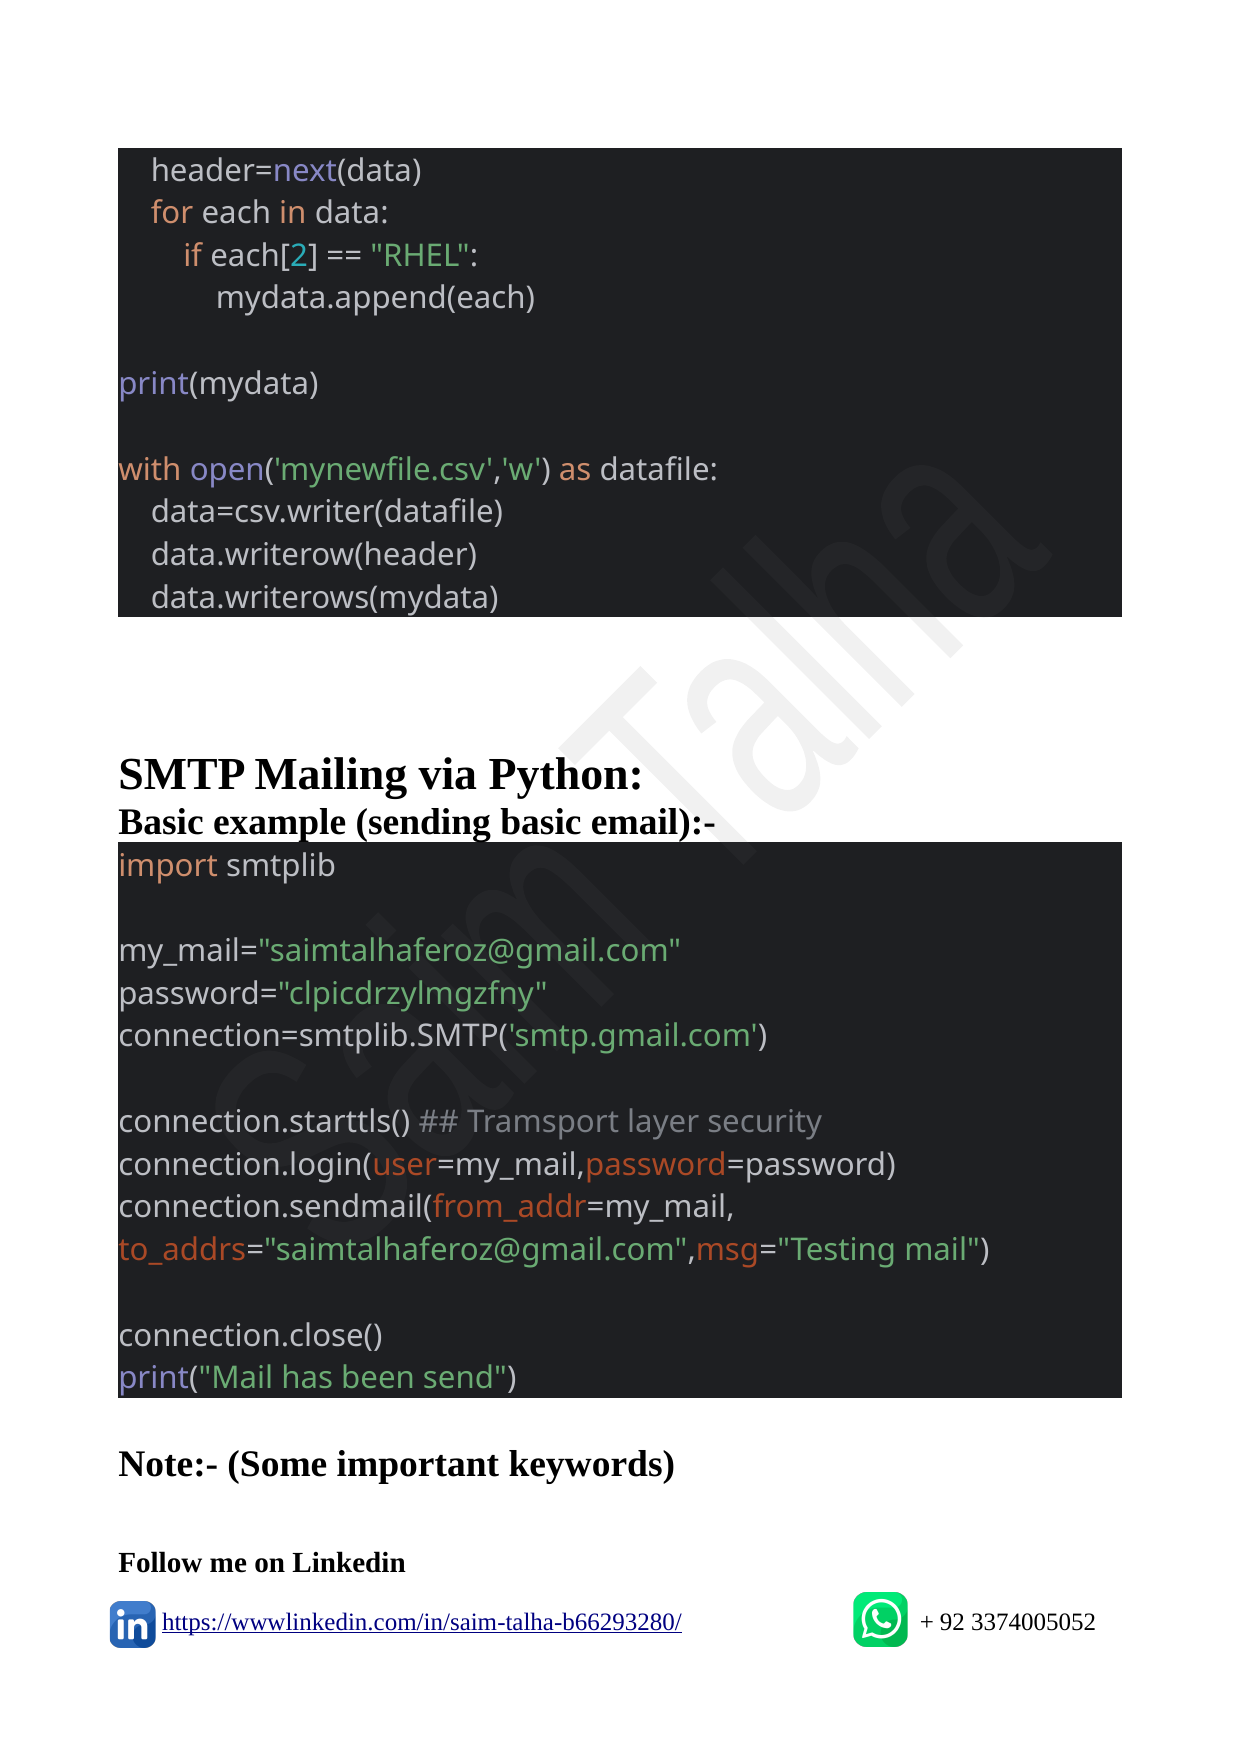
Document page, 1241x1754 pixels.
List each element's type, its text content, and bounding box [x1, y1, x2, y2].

text Note:- (Some important keywords) [118, 1441, 1122, 1484]
text [814, 747, 1122, 799]
text [753, 747, 806, 789]
text Basic example (sending basic email):- [706, 799, 1122, 842]
picture [109, 1601, 156, 1648]
text header=next(data) for each in data: if each[2] == "RHEL": mydata.append(each) print(mydata) with open('mynewfile.csv','w') as datafile: data=csv.writer(datafile) data.writerow(header) data.writerows(mydata) [118, 148, 1122, 617]
text Basic example (sending basic email):- [118, 799, 719, 842]
text [654, 747, 759, 799]
text SMTP Mailing via Python: [118, 747, 676, 799]
picture [853, 1592, 908, 1647]
text import smtplib my_mail="saimtalhaferoz@gmail.com" password="clpicdrzylmgzfny" connection=smtplib.SMTP('smtp.gmail.com') connection.starttls() ## Tramsport layer security connection.login(user=my_mail,password=password) connection.sendmail(from_addr=my_mail, to_addrs="saimtalhaferoz@gmail.com",msg="Testing mail") connection.close() print("Mail has been send") [118, 842, 1122, 1398]
